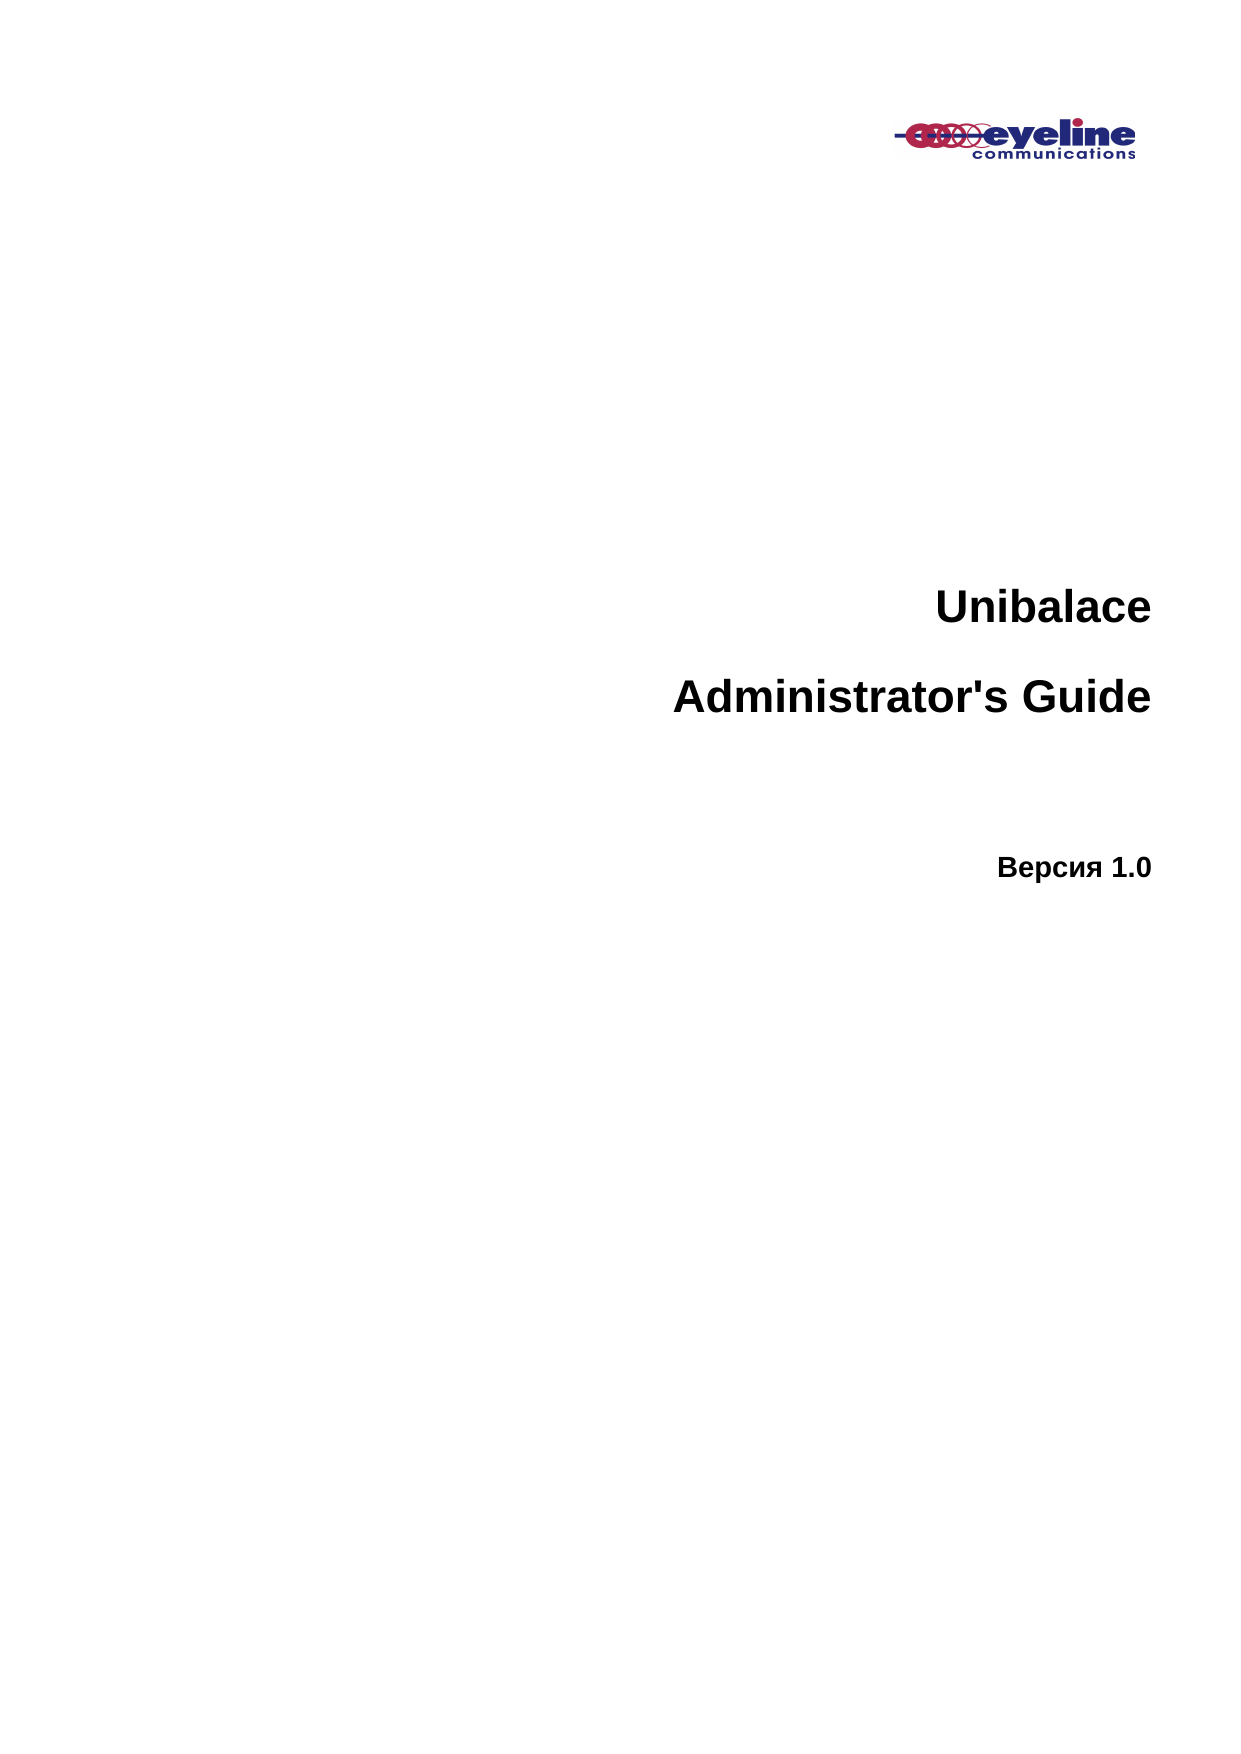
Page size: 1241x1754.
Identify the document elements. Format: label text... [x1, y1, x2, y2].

title Unibalace [236, 579, 1152, 632]
title Administrator's Guide [236, 670, 1152, 722]
title Версия 1.0 [236, 850, 1152, 884]
picture [894, 118, 1135, 159]
